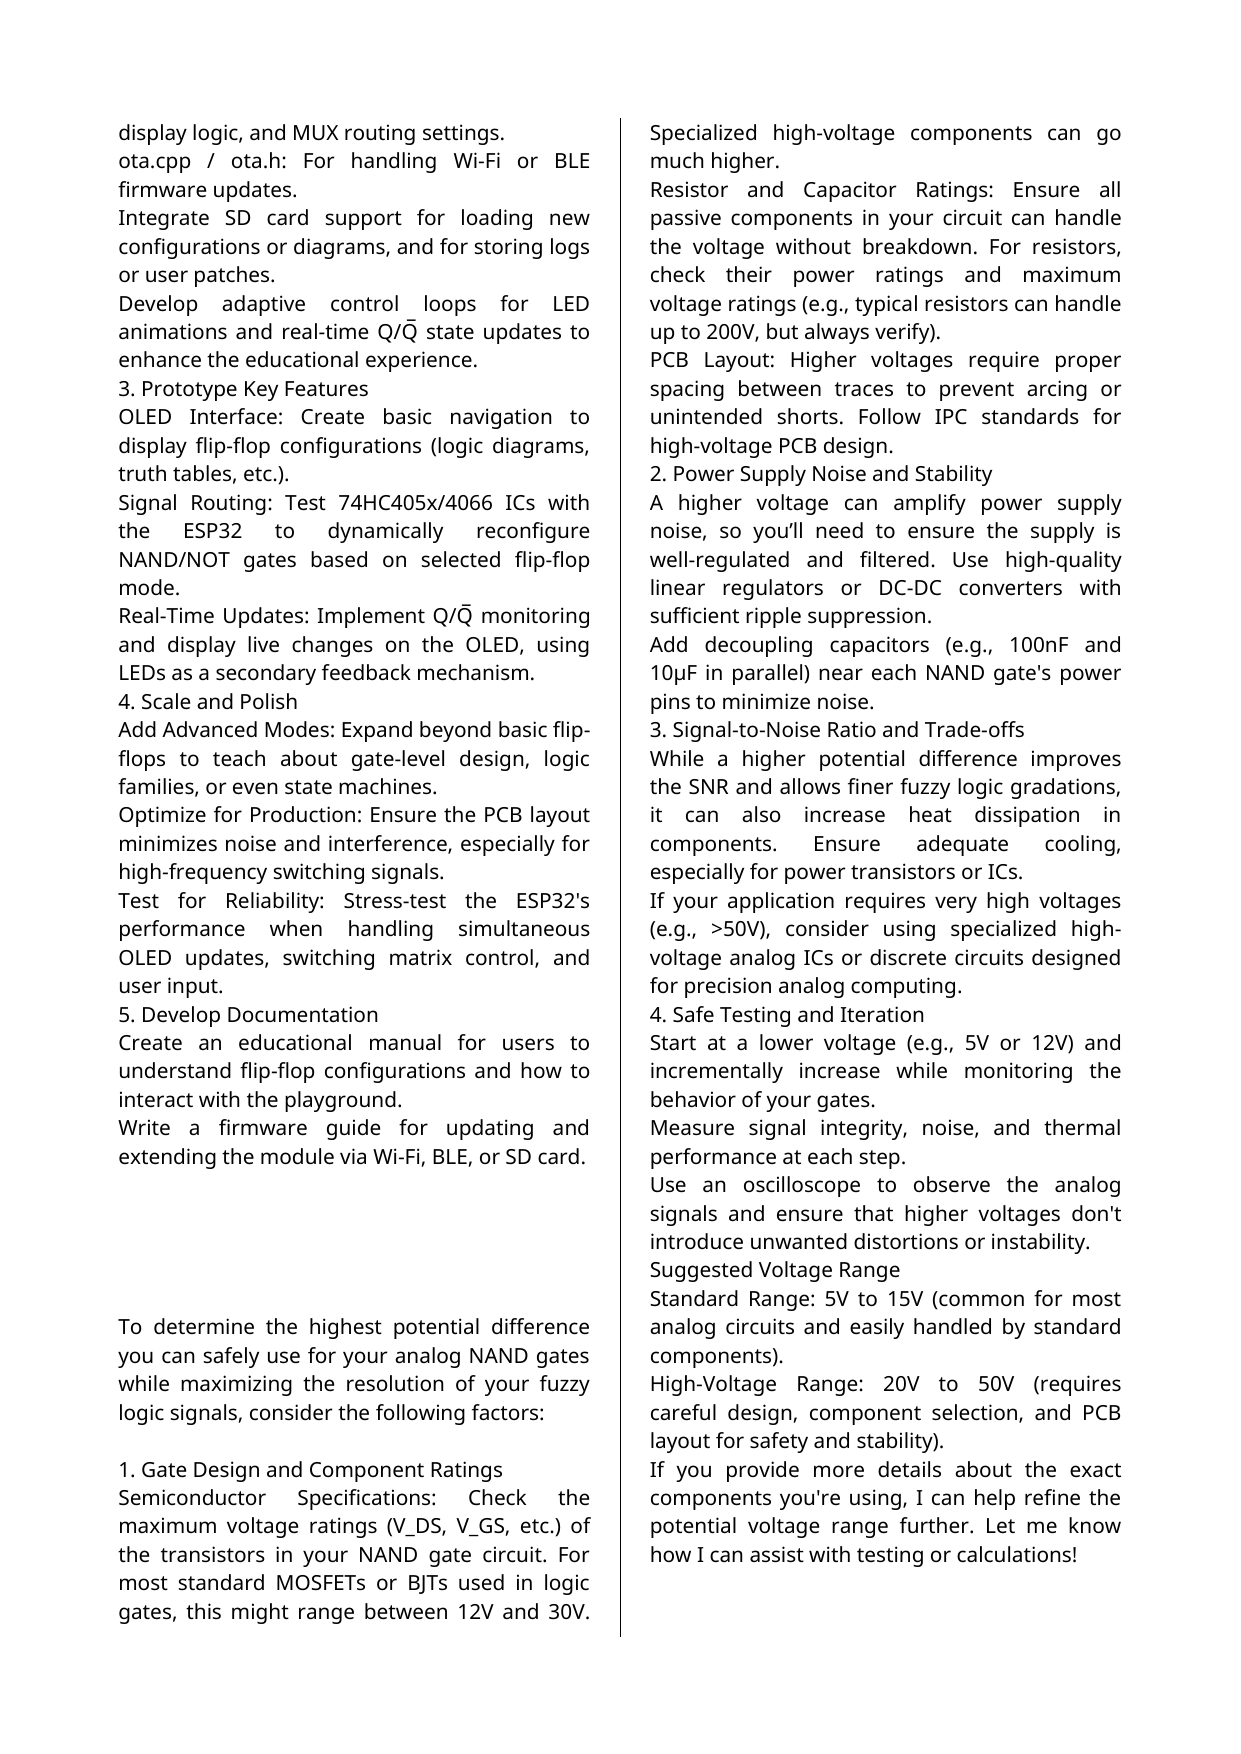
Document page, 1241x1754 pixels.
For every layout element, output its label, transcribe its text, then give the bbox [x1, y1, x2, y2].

text While a higher potential difference improves the SNR and allows finer fuzzy logic gradations, it can also increase heat dissipation in components. Ensure adequate cooling, especially for power transistors or ICs. [649, 744, 1122, 886]
text Develop adaptive control loops for LED animations and real-time Q/Q̅ state updates to enhance the educational experience. [118, 289, 591, 374]
text 2. Power Supply Noise and Stability [649, 459, 1122, 488]
text ota.cpp / ota.h: For handling Wi-Fi or BLE firmware updates. [118, 147, 591, 203]
text Real-Time Updates: Implement Q/Q̅ monitoring and display live changes on the OLED, using LEDs as a secondary feedback mechanism. [118, 602, 591, 687]
text 5. Develop Documentation [118, 1000, 591, 1028]
text 4. Safe Testing and Iteration [649, 1000, 1122, 1028]
text Optimize for Production: Ensure the PCB layout minimizes noise and interference, especially for high-frequency switching signals. [118, 801, 591, 886]
text Measure signal integrity, noise, and thermal performance at each step. [649, 1113, 1122, 1170]
text If your application requires very high voltages (e.g., >50V), consider using specialized high-voltage analog ICs or discrete circuits designed for precision analog computing. [649, 886, 1122, 1000]
text To determine the highest potential difference you can safely use for your analog NAND gates while maximizing the resolution of your fuzzy logic signals, consider the following factors: [118, 1312, 591, 1426]
text Create an educational manual for users to understand flip-flop configurations and how to interact with the playground. [118, 1028, 591, 1113]
text 1. Gate Design and Component Ratings [118, 1455, 591, 1483]
text Add decoupling capacitors (e.g., 100nF and 10µF in parallel) near each NAND gate's power pins to minimize noise. [649, 630, 1122, 715]
text Resistor and Capacitor Ratings: Ensure all passive components in your circuit can handle the voltage without breakdown. For resistors, check their power ratings and maximum voltage ratings (e.g., typical resistors can handle up to 200V, but always verify). [649, 175, 1122, 346]
text PCB Layout: Higher voltages require proper spacing between traces to prevent arcing or unintended shorts. Follow IPC standards for high-voltage PCB design. [649, 346, 1122, 459]
text OLED Interface: Create basic navigation to display flip-flop configurations (logic diagrams, truth tables, etc.). [118, 402, 591, 488]
text Test for Reliability: Stress-test the ESP32's performance when handling simultaneous OLED updates, switching matrix control, and user input. [118, 886, 591, 1000]
text Suggested Voltage Range [649, 1256, 1122, 1284]
text Write a firmware guide for updating and extending the module via Wi-Fi, BLE, or SD card. [118, 1113, 591, 1170]
text High-Voltage Range: 20V to 50V (requires careful design, component selection, and PCB layout for safety and stability). [649, 1369, 1122, 1455]
text display logic, and MUX routing settings. [118, 118, 591, 147]
text If you provide more details about the exact components you're using, I can help refine the potential voltage range further. Let me know how I can assist with testing or calculations! [649, 1455, 1122, 1568]
text A higher voltage can amplify power supply noise, so you’ll need to ensure the supply is well-regulated and filtered. Use high-quality linear regulators or DC-DC converters with sufficient ripple suppression. [649, 488, 1122, 630]
text Signal Routing: Test 74HC405x/4066 ICs with the ESP32 to dynamically reconfigure NAND/NOT gates based on selected flip-flop mode. [118, 488, 591, 602]
text Start at a lower voltage (e.g., 5V or 12V) and incrementally increase while monitoring the behavior of your gates. [649, 1028, 1122, 1113]
text Standard Range: 5V to 15V (common for most analog circuits and easily handled by standard components). [649, 1284, 1122, 1369]
text Specialized high-voltage components can go much higher. [649, 118, 1122, 175]
text Semiconductor Specifications: Check the maximum voltage ratings (V_DS, V_GS, etc.) of the transistors in your NAND gate circuit. For most standard MOSFETs or BJTs used in logic gates, this might range between 12V and 30V. [118, 1483, 591, 1625]
text Integrate SD card support for loading new configurations or diagrams, and for storing logs or user patches. [118, 203, 591, 289]
text Use an oscilloscope to observe the analog signals and ensure that higher voltages don't introduce unwanted distortions or instability. [649, 1170, 1122, 1256]
text 4. Scale and Polish [118, 687, 591, 715]
text Add Advanced Modes: Expand beyond basic flip-flops to teach about gate-level design, logic families, or even state machines. [118, 715, 591, 801]
text 3. Signal-to-Noise Ratio and Trade-offs [649, 715, 1122, 744]
text 3. Prototype Key Features [118, 374, 591, 402]
